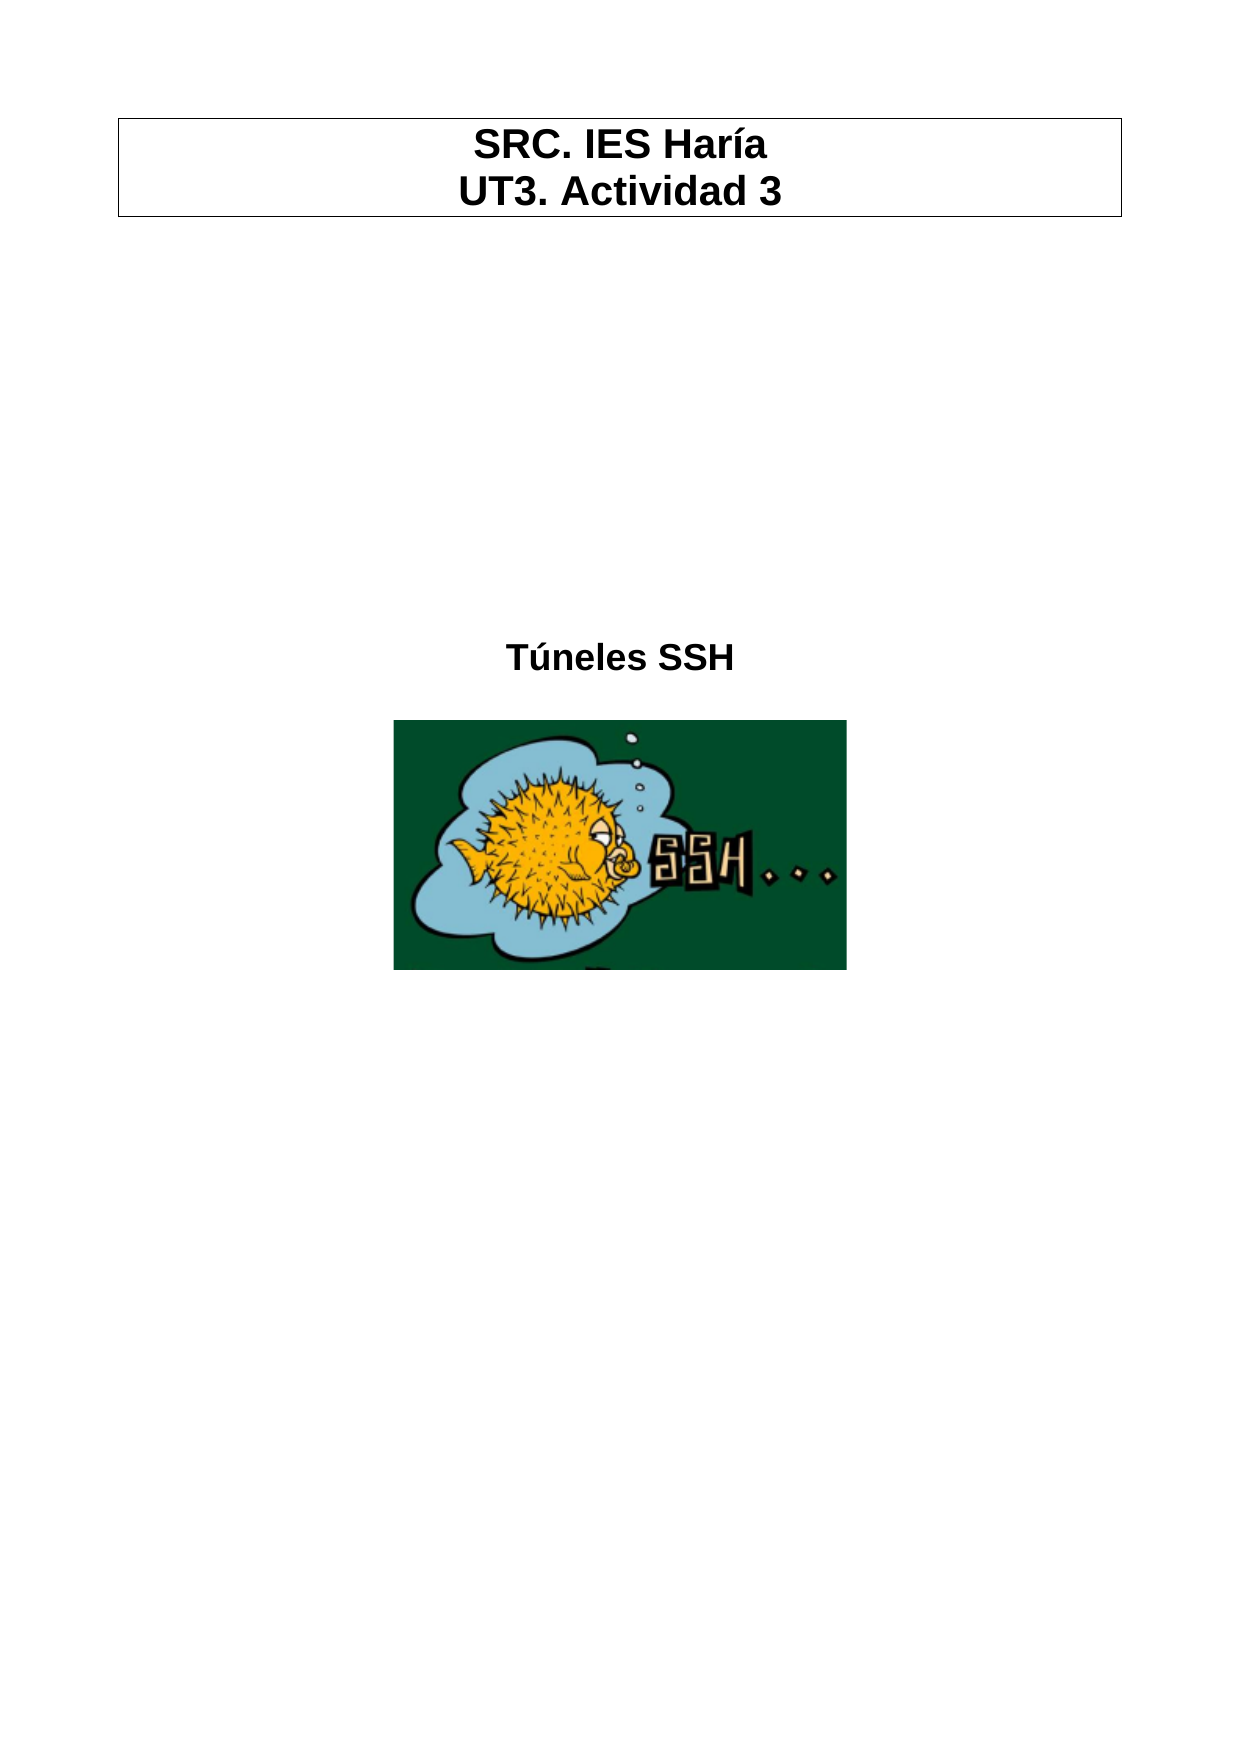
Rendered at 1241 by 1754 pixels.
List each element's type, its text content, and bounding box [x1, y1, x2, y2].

picture [393, 720, 847, 970]
subtitle Túneles SSH [118, 636, 1122, 678]
text SRC. IES Haría [119, 119, 1121, 165]
text UT3. Actividad 3 [119, 165, 1121, 216]
